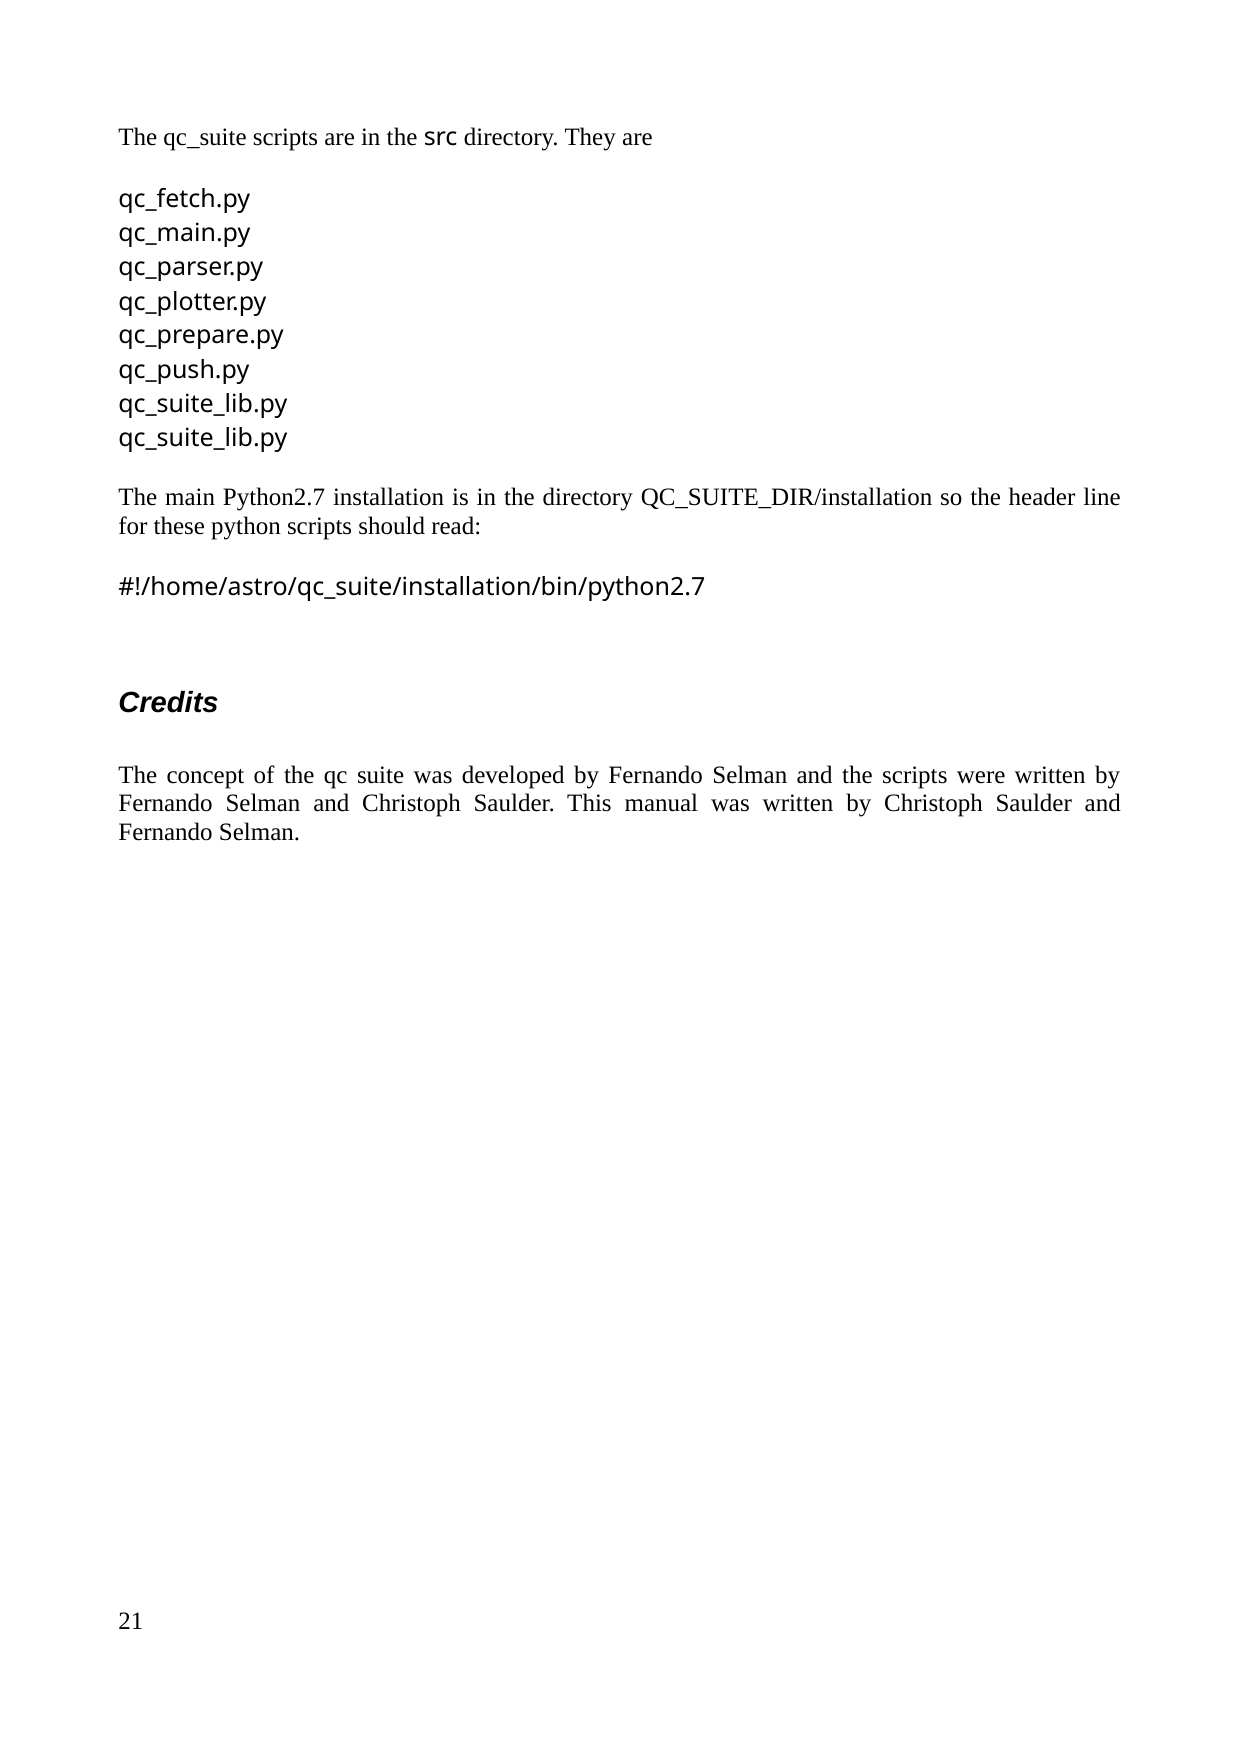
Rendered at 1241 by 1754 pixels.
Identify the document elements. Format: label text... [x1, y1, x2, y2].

text qc_suite_lib.py [118, 385, 1122, 419]
text #!/home/astro/qc_suite/installation/bin/python2.7 [118, 568, 1122, 602]
text The main Python2.7 installation is in the directory QC_SUITE_DIR/installation so the header line for these python scripts should read: [118, 482, 1122, 540]
text The concept of the qc suite was developed by Fernando Selman and the scripts were written by Fernando Selman and Christoph Saulder. This manual was written by Christoph Saulder and Fernando Selman. [118, 760, 1122, 846]
subtitle Credits [118, 685, 1122, 718]
text The qc_suite scripts are in the src directory. They are [118, 118, 1122, 152]
text qc_prepare.py [118, 317, 1122, 351]
text qc_suite_lib.py [118, 419, 1122, 453]
text qc_main.py [118, 215, 1122, 249]
text qc_push.py [118, 351, 1122, 385]
text qc_fetch.py [118, 181, 1122, 215]
text qc_parser.py [118, 249, 1122, 283]
text qc_plotter.py [118, 283, 1122, 317]
